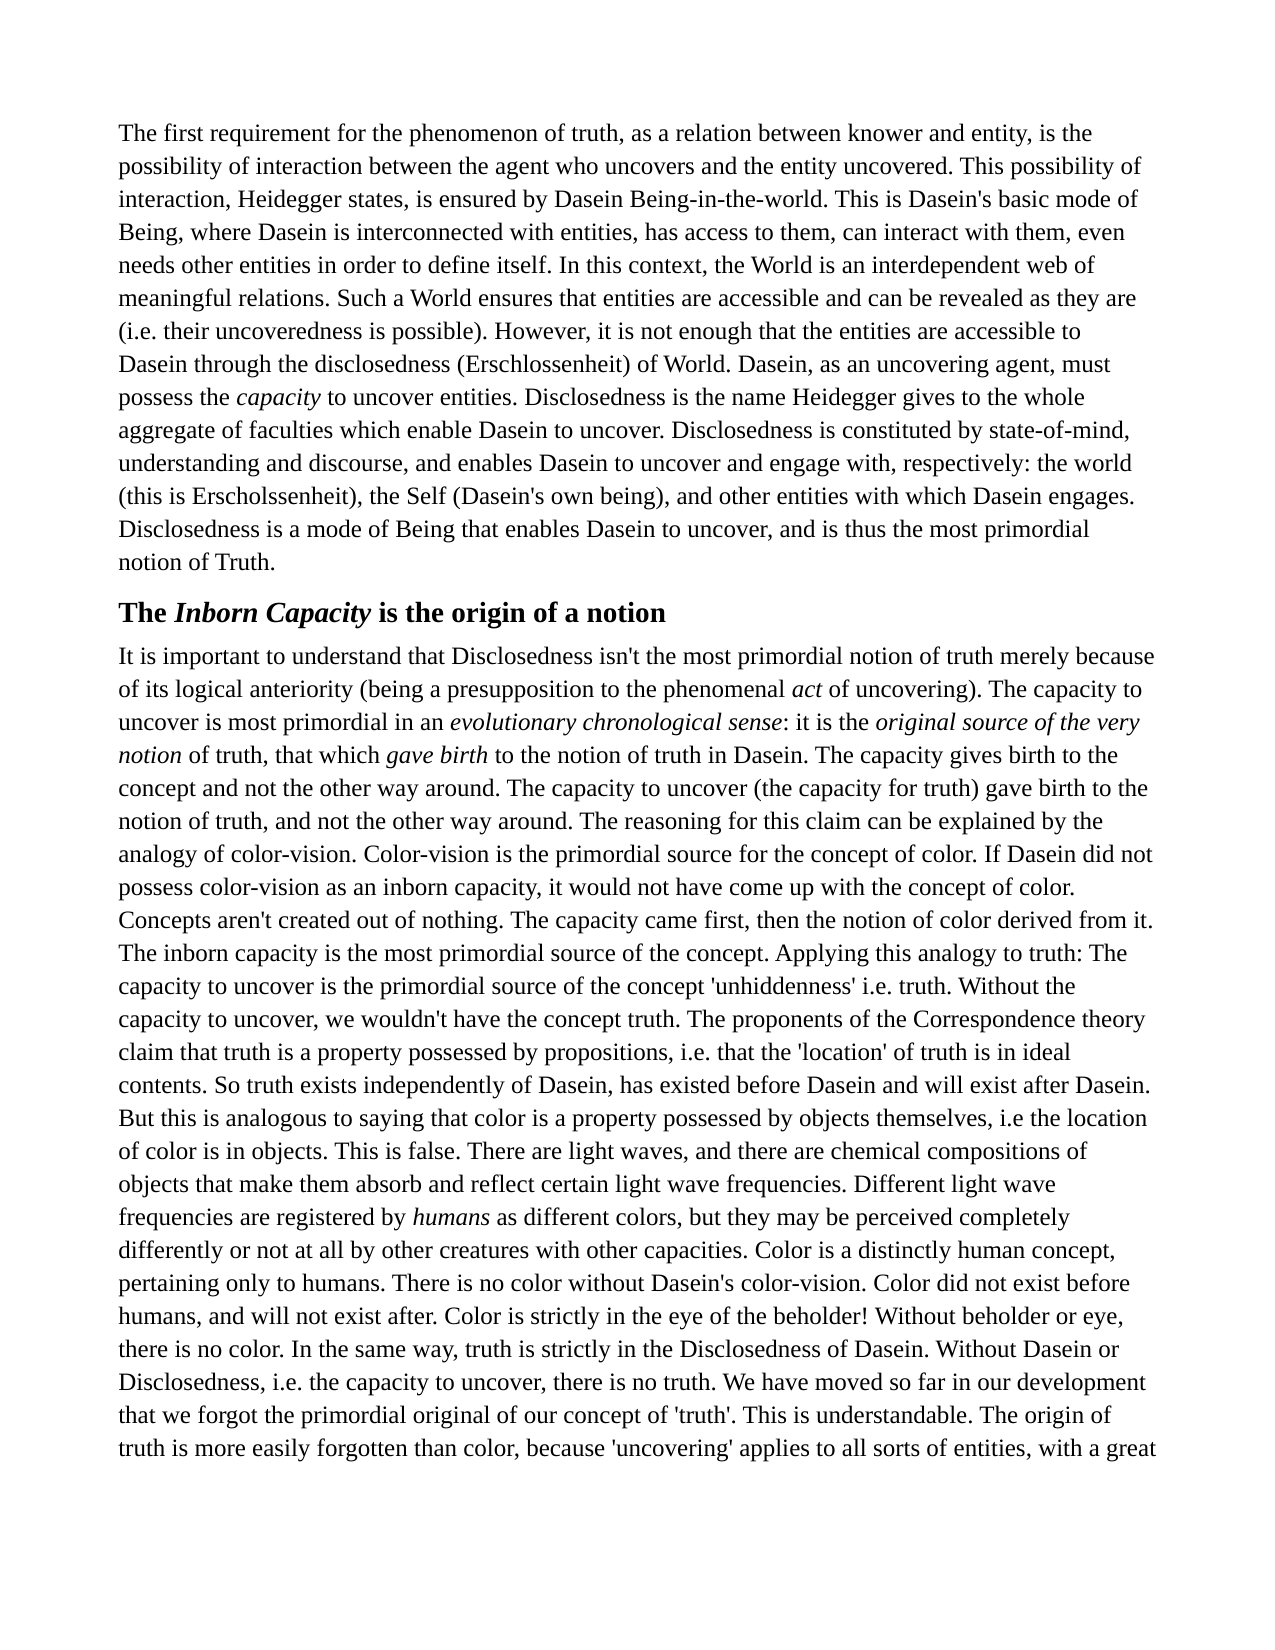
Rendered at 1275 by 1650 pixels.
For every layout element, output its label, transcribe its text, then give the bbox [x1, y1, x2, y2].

text It is important to understand that Disclosedness isn't the most primordial notion of truth merely because of its logical anteriority (being a presupposition to the phenomenal act of uncovering). The capacity to uncover is most primordial in an evolutionary chronological sense: it is the original source of the very notion of truth, that which gave birth to the notion of truth in Dasein. The capacity gives birth to the concept and not the other way around. The capacity to uncover (the capacity for truth) gave birth to the notion of truth, and not the other way around. The reasoning for this claim can be explained by the analogy of color-vision. Color-vision is the primordial source for the concept of color. If Dasein did not possess color-vision as an inborn capacity, it would not have come up with the concept of color. Concepts aren't created out of nothing. The capacity came first, then the notion of color derived from it. The inborn capacity is the most primordial source of the concept. Applying this analogy to truth: The capacity to uncover is the primordial source of the concept 'unhiddenness' i.e. truth. Without the capacity to uncover, we wouldn't have the concept truth. The proponents of the Correspondence theory claim that truth is a property possessed by propositions, i.e. that the 'location' of truth is in ideal contents. So truth exists independently of Dasein, has existed before Dasein and will exist after Dasein. But this is analogous to saying that color is a property possessed by objects themselves, i.e the location of color is in objects. This is false. There are light waves, and there are chemical compositions of objects that make them absorb and reflect certain light wave frequencies. Different light wave frequencies are registered by humans as different colors, but they may be perceived completely differently or not at all by other creatures with other capacities. Color is a distinctly human concept, pertaining only to humans. There is no color without Dasein's color-vision. Color did not exist before humans, and will not exist after. Color is strictly in the eye of the beholder! Without beholder or eye, there is no color. In the same way, truth is strictly in the Disclosedness of Dasein. Without Dasein or Disclosedness, i.e. the capacity to uncover, there is no truth. We have moved so far in our development that we forgot the primordial original of our concept of 'truth'. This is understandable. The origin of truth is more easily forgotten than color, because 'uncovering' applies to all sorts of entities, with a great [118, 641, 1157, 1462]
subtitle The Inborn Capacity is the origin of a notion [118, 595, 1153, 628]
text The first requirement for the phenomenon of truth, as a relation between knower and entity, is the possibility of interaction between the agent who uncovers and the entity uncovered. This possibility of interaction, Heidegger states, is ensured by Dasein Being-in-the-world. This is Dasein's basic mode of Being, where Dasein is interconnected with entities, has access to them, can interact with them, even needs other entities in order to define itself. In this context, the World is an interdependent web of meaningful relations. Such a World ensures that entities are accessible and can be revealed as they are (i.e. their uncoveredness is possible). However, it is not enough that the entities are accessible to Dasein through the disclosedness (Erschlossenheit) of World. Dasein, as an uncovering agent, must possess the capacity to uncover entities. Disclosedness is the name Heidegger gives to the whole aggregate of faculties which enable Dasein to uncover. Disclosedness is constituted by state-of-mind, understanding and discourse, and enables Dasein to uncover and engage with, respectively: the world (this is Erscholssenheit), the Self (Dasein's own being), and other entities with which Dasein engages. Disclosedness is a mode of Being that enables Dasein to uncover, and is thus the most primordial notion of Truth. [118, 118, 1157, 576]
